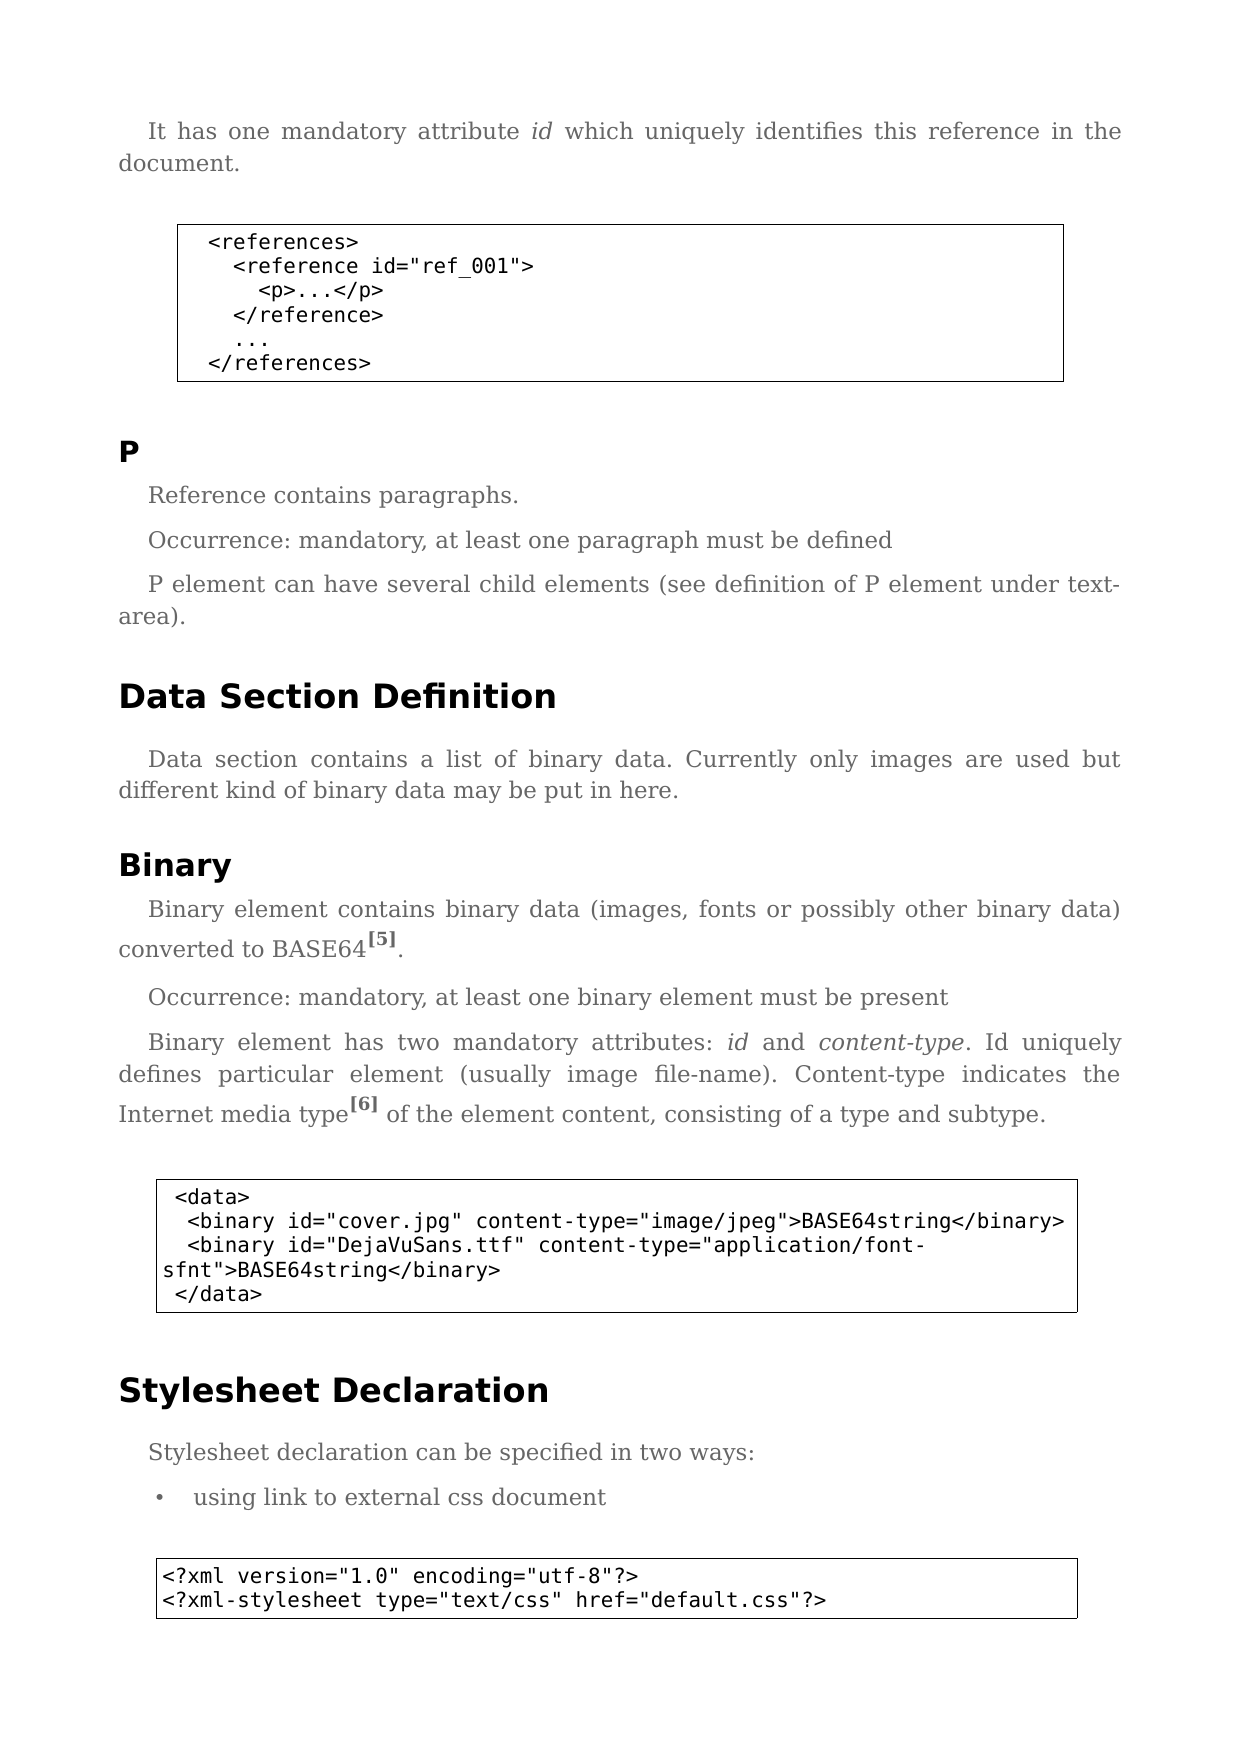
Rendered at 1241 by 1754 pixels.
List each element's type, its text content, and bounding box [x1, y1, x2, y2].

subtitle Stylesheet Declaration [118, 1371, 1122, 1410]
table_header <data> <binary id="cover.jpg" content-type="image/jpeg">BASE64string</binary> <binary id="DejaVuSans.ttf" content-type="application/font-sfnt">BASE64string</binary> </data> [157, 1180, 1077, 1312]
text Data section contains a list of binary data. Currently only images are used but different kind of binary data may be put in here. [118, 746, 1122, 804]
text Occurrence: mandatory, at least one binary element must be present [118, 984, 1122, 1011]
table_header <references> <reference id="ref_001"> <p>...</p> </reference> ... </references> [178, 225, 1063, 381]
subtitle Binary [118, 847, 1122, 883]
text Binary element contains binary data (images, fonts or possibly other binary data) converted to BASE64[5]. [118, 896, 1122, 965]
subtitle P [118, 436, 1122, 470]
text Occurrence: mandatory, at least one paragraph must be defined [118, 527, 1122, 553]
list using link to external css document [156, 1484, 1122, 1511]
subtitle Data Section Definition [118, 677, 1122, 716]
text P element can have several child elements (see definition of P element under text-area). [118, 571, 1122, 630]
text Reference contains paragraphs. [118, 482, 1122, 509]
text It has one mandatory attribute id which uniquely identifies this reference in the document. [118, 118, 1122, 177]
text Binary element has two mandatory attributes: id and content-type. Id uniquely defines particular element (usually image file-name). Content-type indicates the Internet media type[6] of the element content, consisting of a type and subtype. [118, 1029, 1122, 1130]
table_header <?xml version="1.0" encoding="utf-8"?> <?xml-stylesheet type="text/css" href="default.css"?> [157, 1559, 1077, 1618]
text Stylesheet declaration can be specified in two ways: [118, 1439, 1122, 1466]
